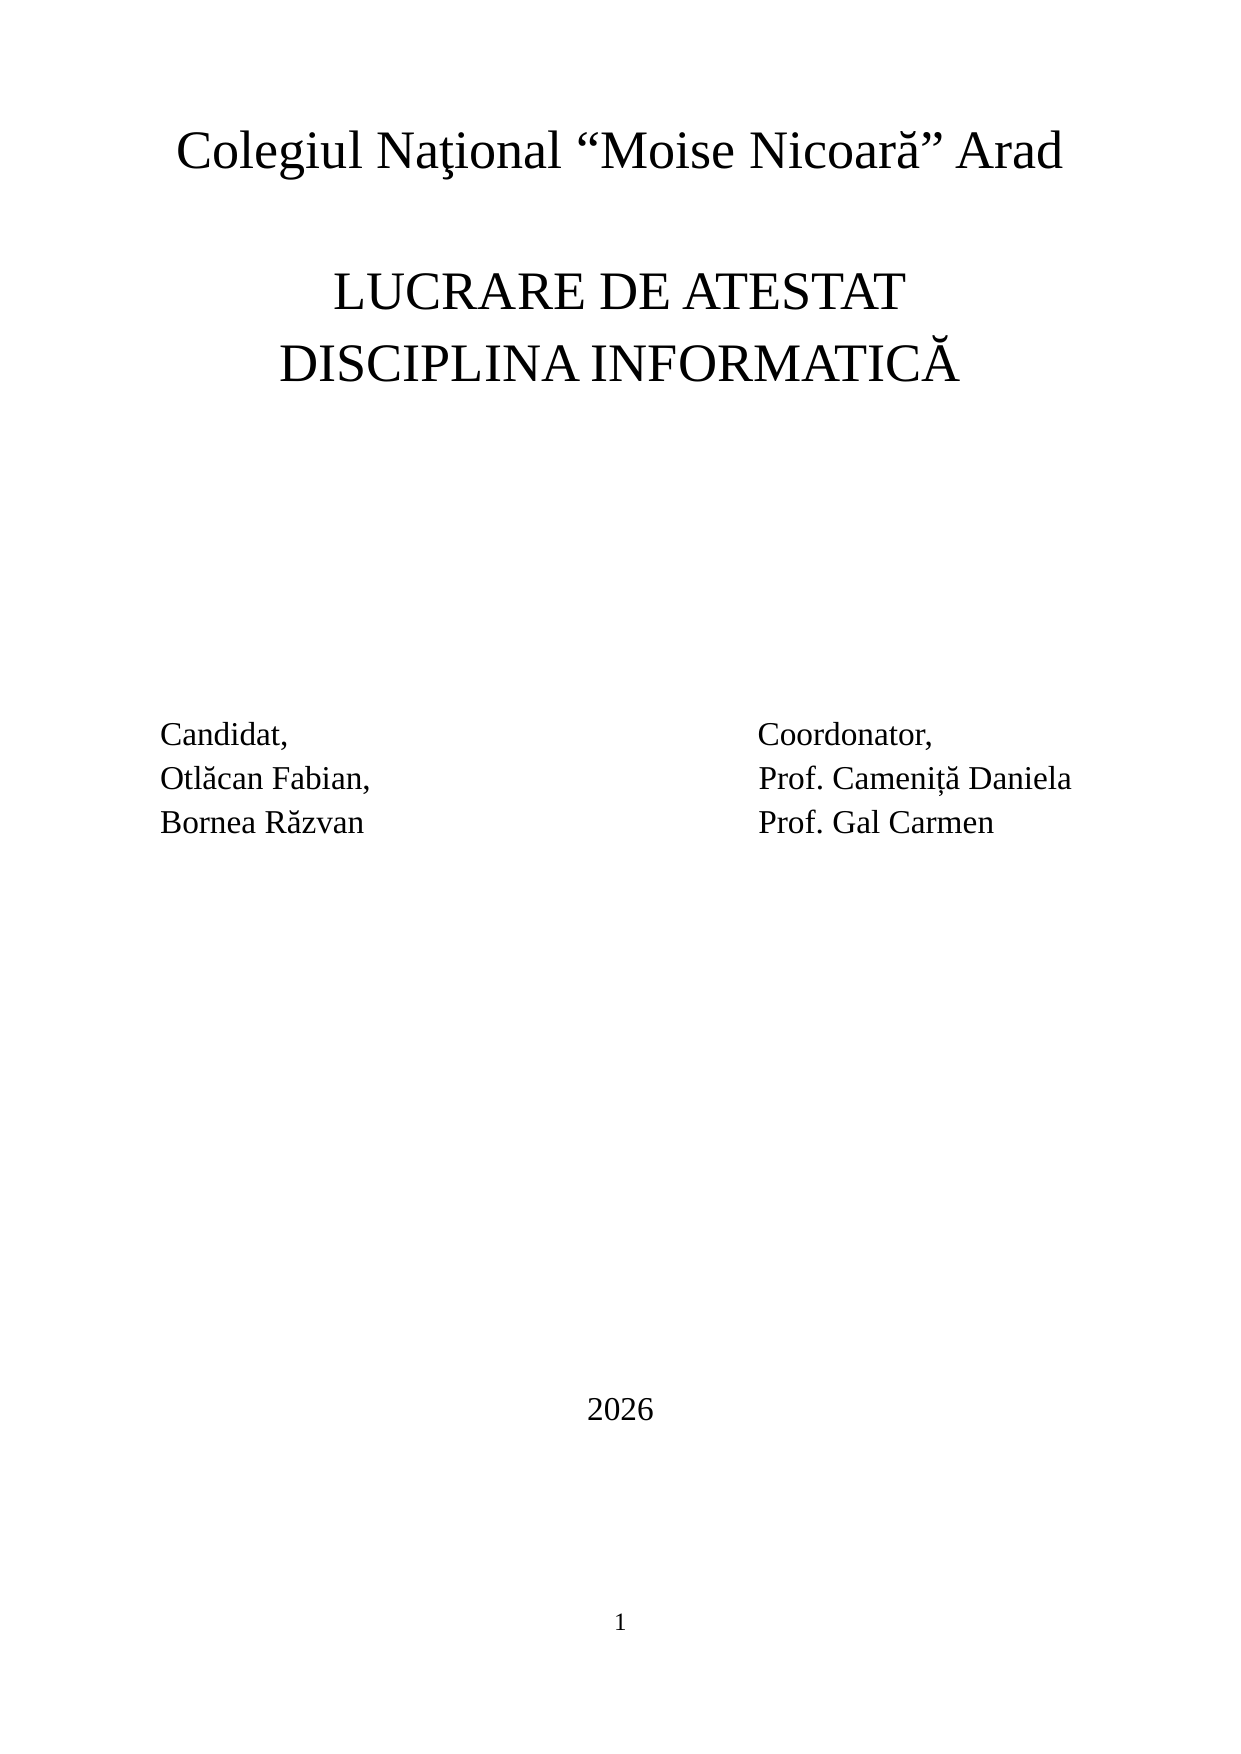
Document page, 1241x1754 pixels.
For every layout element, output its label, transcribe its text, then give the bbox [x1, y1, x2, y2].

text Bornea Răzvan Prof. Gal Carmen [118, 802, 1122, 841]
text DISCIPLINA INFORMATICĂ [118, 331, 1122, 393]
text Otlăcan Fabian, Prof. Cameniță Daniela [118, 758, 1122, 796]
text Colegiul Naţional “Moise Nicoară” Arad [118, 118, 1122, 180]
text LUCRARE DE ATESTAT [118, 259, 1122, 321]
text 2026 [118, 1389, 1122, 1427]
text Candidat, Coordonator, [118, 714, 1122, 752]
